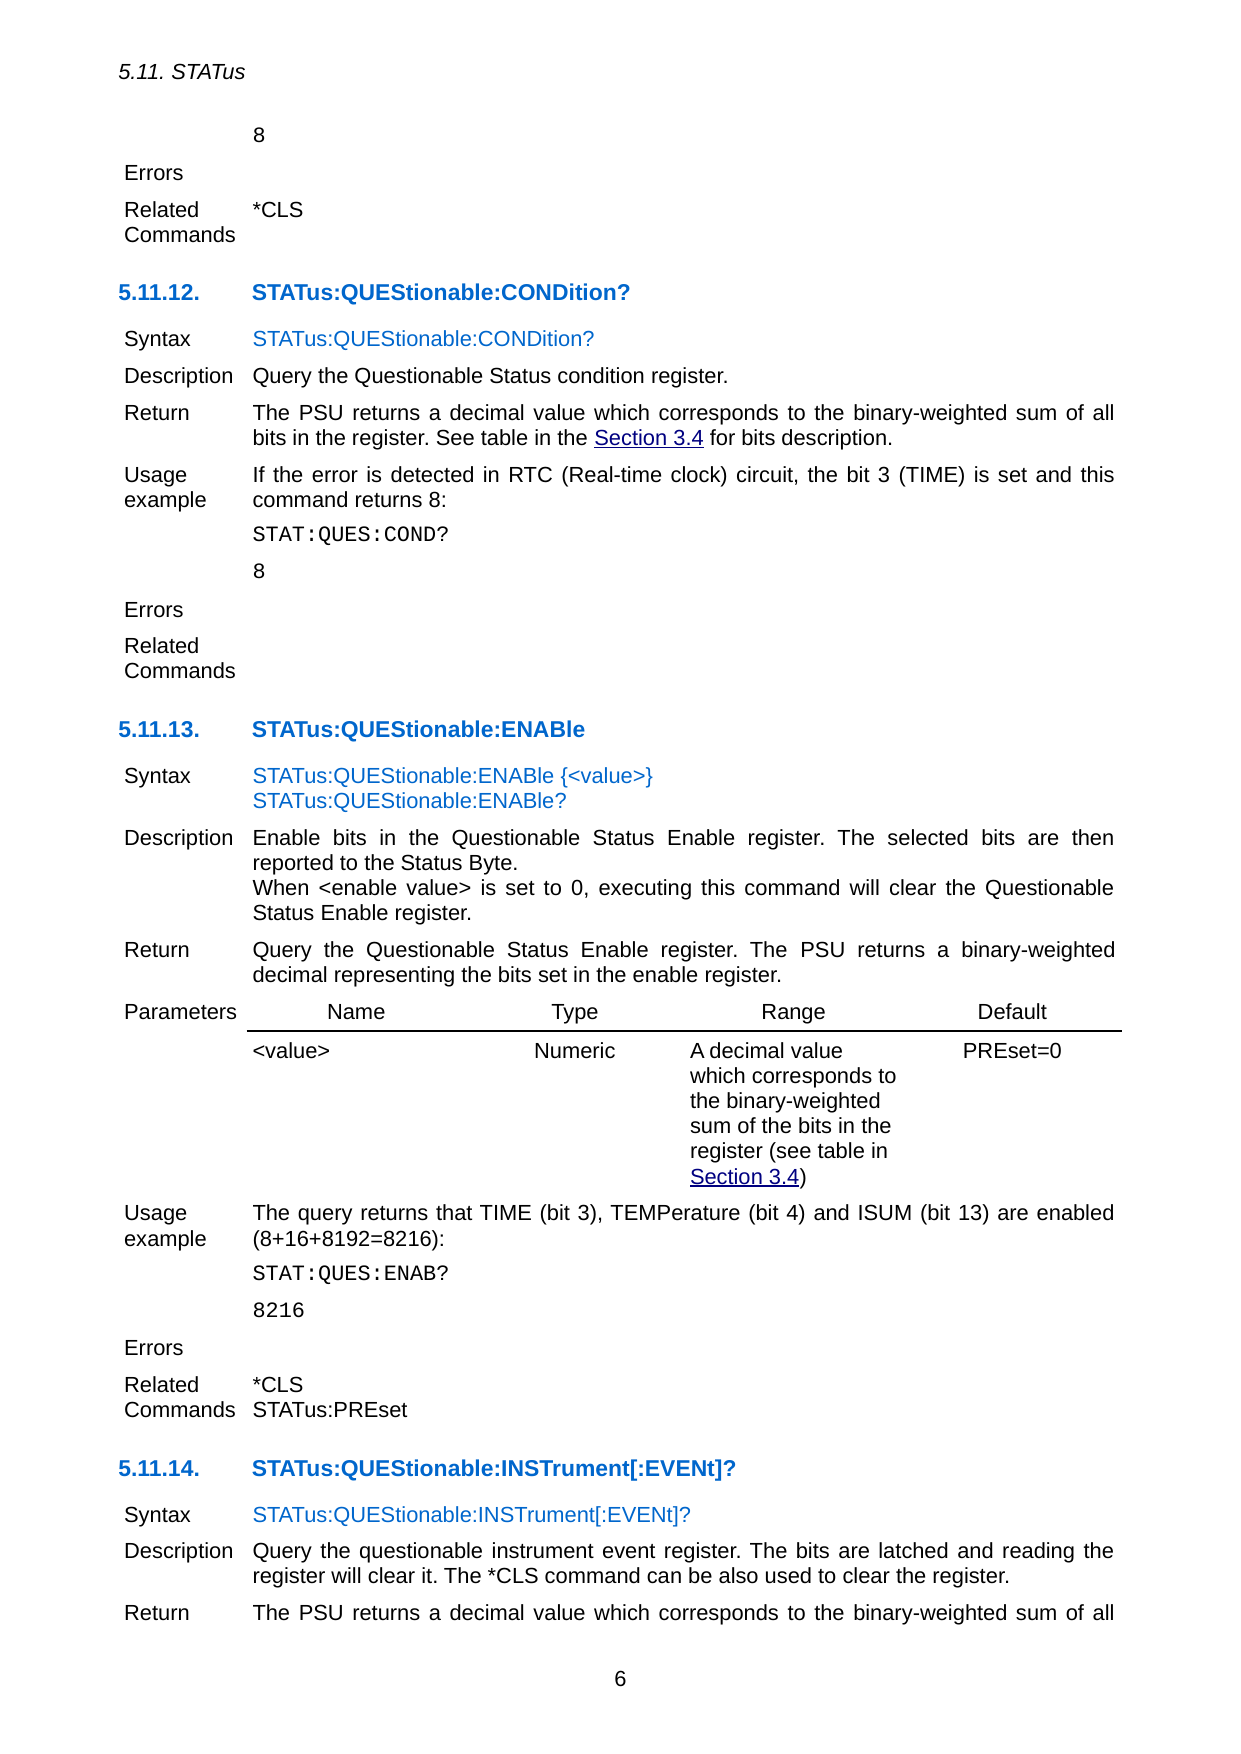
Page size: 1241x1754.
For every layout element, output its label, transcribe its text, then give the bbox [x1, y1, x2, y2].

table_cell [247, 154, 1122, 191]
table_cell Name [247, 993, 465, 1030]
table_cell Usage example [118, 1195, 247, 1329]
table_cell Description [118, 357, 247, 394]
table_cell Default [903, 993, 1122, 1030]
table_cell The PSU returns a decimal value which corresponds to the binary-weighted sum of all bits in the register. See table in the Section 3.4 for bits description. [247, 394, 1122, 456]
table_cell Parameters [118, 993, 247, 1194]
subtitle STATus:QUEStionable:CONDition? [118, 279, 1122, 306]
table_header STATus:QUEStionable:CONDition? [247, 321, 1122, 357]
table_cell PREset=0 [903, 1032, 1122, 1194]
table_cell Return [118, 1594, 247, 1631]
table_cell [247, 628, 1122, 689]
table_cell Related Commands [118, 1366, 247, 1428]
table_cell [118, 106, 247, 154]
table_cell If the error is detected in RTC (Real-time clock) circuit, the bit 3 (TIME) is set and this command returns 8: STAT:QUES:COND? 8 [247, 456, 1122, 591]
table_cell Enable bits in the Questionable Status Enable register. The selected bits are then reported to the Status Byte. When <enable value> is set to 0, executing this command will clear the Questionable Status Enable register. [247, 819, 1122, 931]
table_cell [247, 1330, 1122, 1366]
table_cell Numeric [465, 1032, 684, 1194]
table_cell Query the Questionable Status Enable register. The PSU returns a binary-weighted decimal representing the bits set in the enable register. [247, 931, 1122, 993]
table_cell *CLS [247, 191, 1122, 253]
table_cell The query returns that TIME (bit 3), TEMPerature (bit 4) and ISUM (bit 13) are enabled (8+16+8192=8216): STAT:QUES:ENAB? 8216 [247, 1195, 1122, 1329]
table_cell Errors [118, 591, 247, 627]
table_header Syntax [118, 757, 247, 819]
table_header Syntax [118, 1496, 247, 1532]
table_cell <value> [247, 1032, 465, 1194]
table_cell Related Commands [118, 628, 247, 689]
table_header Syntax [118, 321, 247, 357]
subtitle STATus:QUEStionable:INSTrument[:EVENt]? [118, 1454, 1122, 1481]
table_cell Related Commands [118, 191, 247, 253]
table_cell Return [118, 394, 247, 456]
table_cell Range [684, 993, 903, 1030]
table_cell [247, 591, 1122, 627]
table_cell Query the questionable instrument event register. The bits are latched and reading the register will clear it. The *CLS command can be also used to clear the register. [247, 1533, 1122, 1594]
table_cell Type [465, 993, 684, 1030]
subtitle STATus:QUEStionable:ENABle [118, 716, 1122, 742]
table_cell Description [118, 1533, 247, 1594]
table_cell Usage example [118, 456, 247, 591]
table_header STATus:QUEStionable:ENABle {<value>} STATus:QUEStionable:ENABle? [247, 757, 1122, 819]
table_cell Errors [118, 154, 247, 191]
table_cell Query the Questionable Status condition register. [247, 357, 1122, 394]
table_cell Errors [118, 1330, 247, 1366]
table_cell A decimal value which corresponds to the binary-weighted sum of the bits in the register (see table in Section 3.4) [684, 1032, 903, 1194]
table_header STATus:QUEStionable:INSTrument[:EVENt]? [247, 1496, 1122, 1532]
table_cell The PSU returns a decimal value which corresponds to the binary-weighted sum of all [247, 1594, 1122, 1631]
table_cell Return [118, 931, 247, 993]
table_cell Description [118, 819, 247, 931]
table_cell 8 [247, 106, 1122, 154]
table_cell *CLS STATus:PREset [247, 1366, 1122, 1428]
